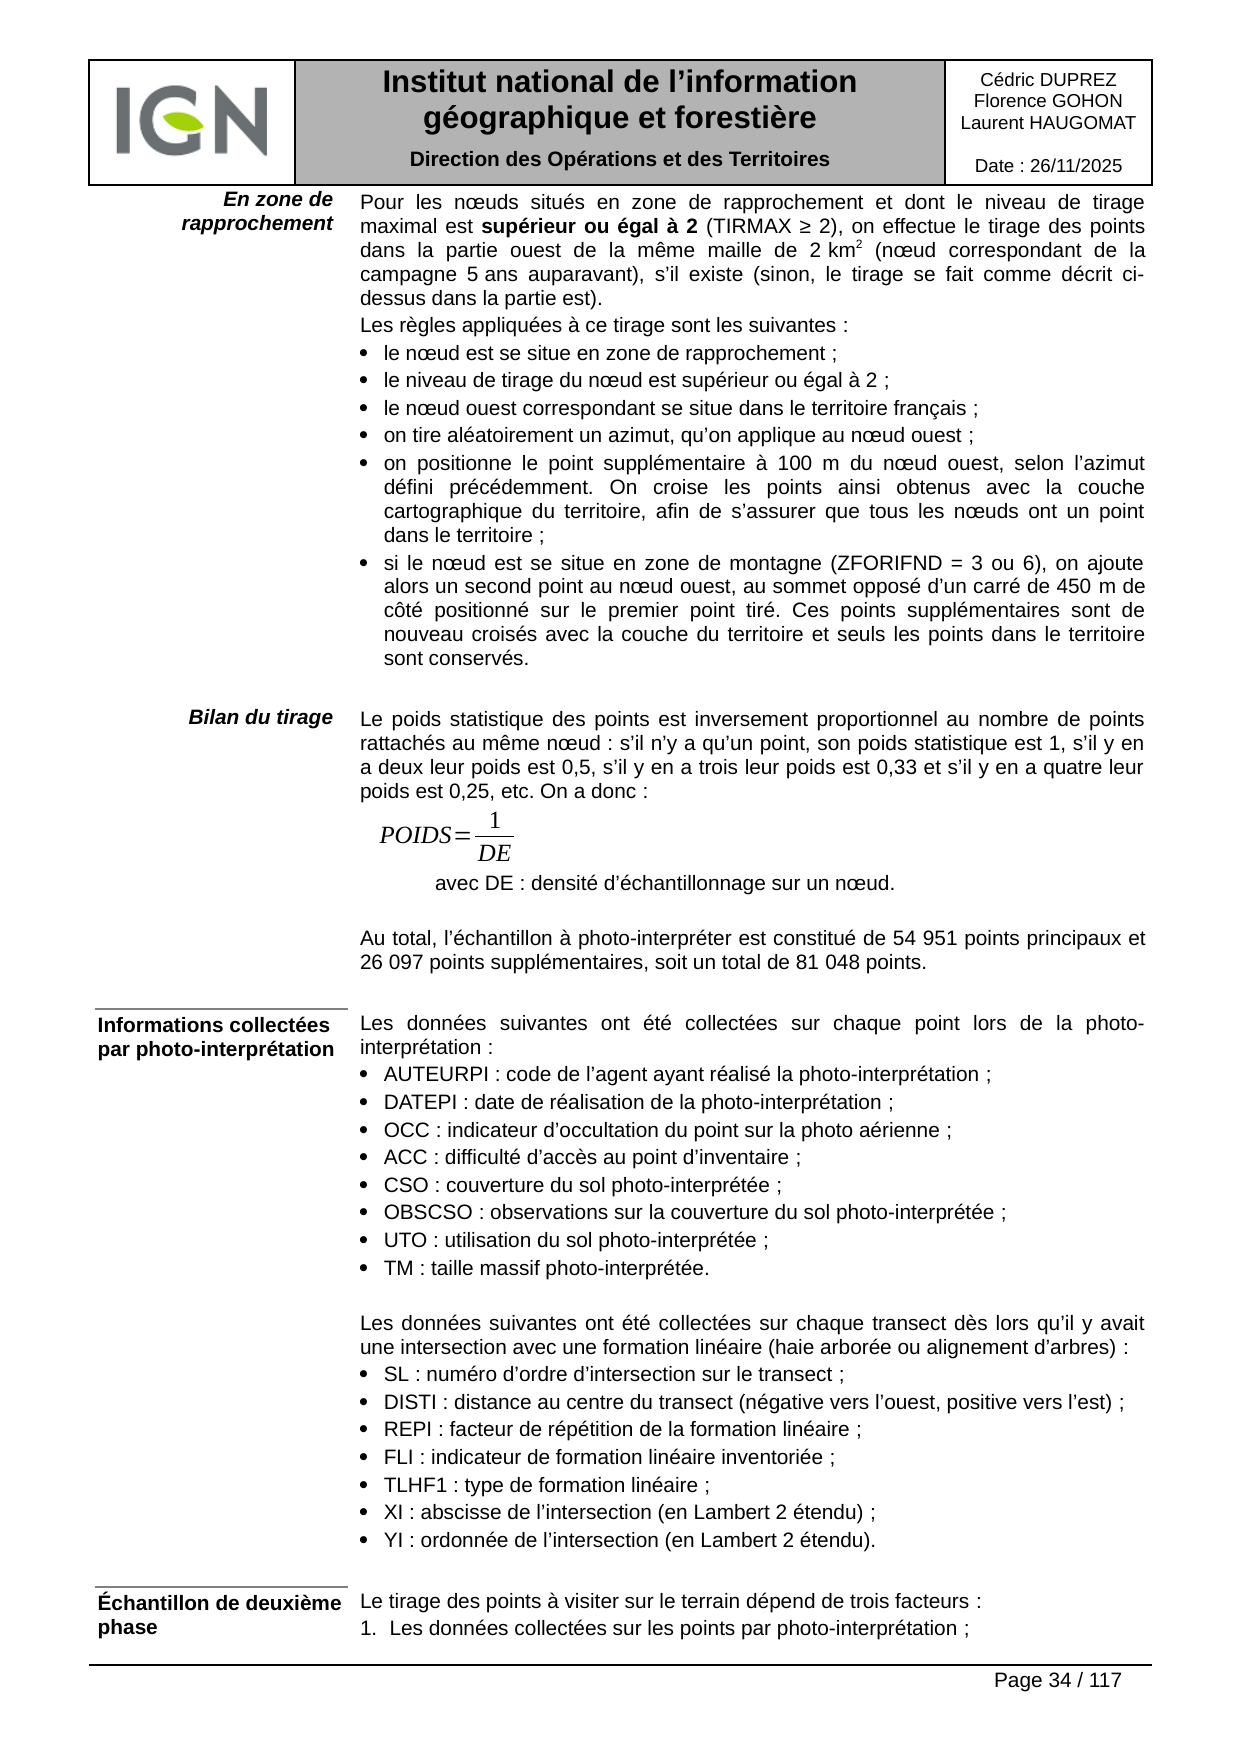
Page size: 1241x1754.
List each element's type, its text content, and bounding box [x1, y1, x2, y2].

table_cell Les données suivantes ont été collectées sur chaque point lors de la photo-interprétation : AUTEURPI : code de l’agent ayant réalisé la photo-interprétation ; DATEPI : date de réalisation de la photo-interprétation ; OCC : indicateur d’occultation du point sur la photo aérienne ; ACC : difficulté d’accès au point d’inventaire ; CSO : couverture du sol photo-interprétée ; OBSCSO : observations sur la couverture du sol photo-interprétée ; UTO : utilisation du sol photo-interprétée ; TM : taille massif photo-interprétée. Les données suivantes ont été collectées sur chaque transect dès lors qu’il y avait une intersection avec une formation linéaire (haie arborée ou alignement d’arbres) : SL : numéro d’ordre d’intersection sur le transect ; DISTI : distance au centre du transect (négative vers l’ouest, positive vers l’est) ; REPI : facteur de répétition de la formation linéaire ; FLI : indicateur de formation linéaire inventoriée ; TLHF1 : type de formation linéaire ; XI : abscisse de l’intersection (en Lambert 2 étendu) ; YI : ordonnée de l’intersection (en Lambert 2 étendu). [354, 1007, 1152, 1585]
picture [91, 62, 293, 180]
table_cell Pour les nœuds situés en zone de rapprochement et dont le niveau de tirage maximal est supérieur ou égal à 2 (TIRMAX ≥ 2), on effectue le tirage des points dans la partie ouest de la même maille de 2 km2 (nœud correspondant de la campagne 5 ans auparavant), s’il existe (sinon, le tirage se fait comme décrit ci-dessus dans la partie est). Les règles appliquées à ce tirage sont les suivantes : le nœud est se situe en zone de rapprochement ; le niveau de tirage du nœud est supérieur ou égal à 2 ; le nœud ouest correspondant se situe dans le territoire français ; on tire aléatoirement un azimut, qu’on applique au nœud ouest ; on positionne le point supplémentaire à 100 m du nœud ouest, selon l’azimut défini précédemment. On croise les points ainsi obtenus avec la couche cartographique du territoire, afin de s’assurer que tous les nœuds ont un point dans le territoire ; si le nœud est se situe en zone de montagne (ZFORIFND = 3 ou 6), on ajoute alors un second point au nœud ouest, au sommet opposé d’un carré de 450 m de côté positionné sur le premier point tiré. Ces points supplémentaires sont de nouveau croisés avec la couche du territoire et seuls les points dans le territoire sont conservés. [354, 186, 1152, 704]
table_cell Échantillon de deuxième phase [89, 1585, 354, 1648]
table_cell Informations collectées par photo-interprétation [89, 1007, 354, 1585]
table_cell Bilan du tirage [89, 704, 354, 1007]
table_cell Le poids statistique des points est inversement proportionnel au nombre de points rattachés au même nœud : s’il n’y a qu’un point, son poids statistique est 1, s’il y en a deux leur poids est 0,5, s’il y en a trois leur poids est 0,33 et s’il y en a quatre leur poids est 0,25, etc. On a donc : avec DE : densité d’échantillonnage sur un nœud. Au total, l’échantillon à photo-interpréter est constitué de 54 951 points principaux et 26 097 points supplémentaires, soit un total de 81 048 points. [354, 704, 1152, 1007]
table_cell En zone de rapprochement [89, 186, 354, 704]
